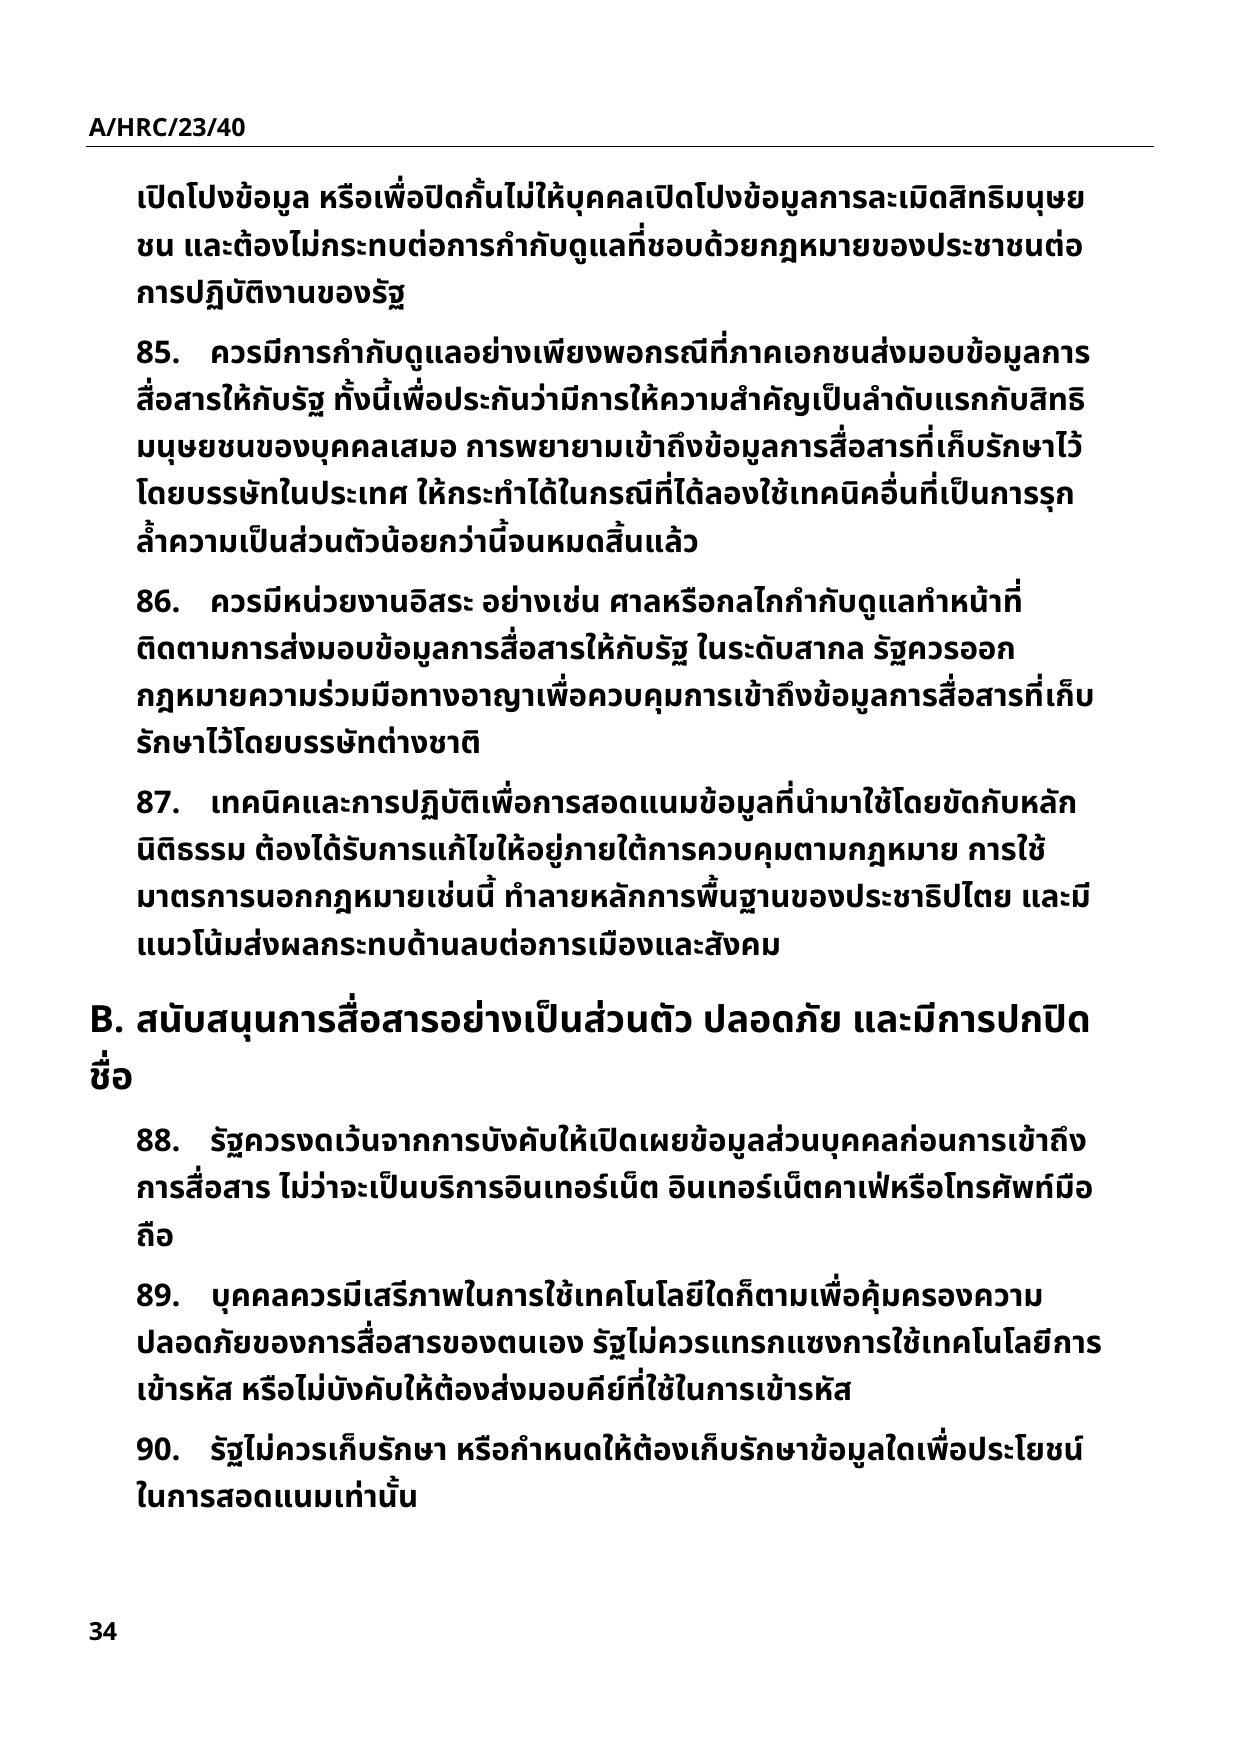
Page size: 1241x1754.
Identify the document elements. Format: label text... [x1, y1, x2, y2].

list ควรมีหน่วยงานอิสระ อย่างเช่น ศาลหรือกลไกกำกับดูแลทำหน้าที่ติดตามการส่งมอบข้อมูลการสื่อสารให้กับรัฐ ในระดับสากล รัฐควรออกกฎหมายความร่วมมือทางอาญาเพื่อควบคุมการเข้าถึงข้อมูลการสื่อสารที่เก็บรักษาไว้โดยบรรษัทต่างชาติ [136, 578, 1104, 768]
list รัฐควรงดเว้นจากการบังคับให้เปิดเผยข้อมูลส่วนบุคคลก่อนการเข้าถึงการสื่อสาร ไม่ว่าจะเป็นบริการอินเทอร์เน็ต อินเทอร์เน็ตคาเฟ่หรือโทรศัพท์มือถือ [136, 1118, 1104, 1260]
list เปิดโปงข้อมูล หรือเพื่อปิดกั้นไม่ให้บุคคลเปิดโปงข้อมูลการละเมิดสิทธิมนุษยชน และต้องไม่กระทบต่อการกำกับดูแลที่ชอบด้วยกฎหมายของประชาชนต่อการปฏิบัติงานของรัฐ [136, 176, 1104, 317]
list รัฐไม่ควรเก็บรักษา หรือกำหนดให้ต้องเก็บรักษาข้อมูลใดเพื่อประโยชน์ในการสอดแนมเท่านั้น [136, 1427, 1104, 1522]
list เทคนิคและการปฏิบัติเพื่อการสอดแนมข้อมูลที่นำมาใช้โดยขัดกับหลักนิติธรรม ต้องได้รับการแก้ไขให้อยู่ภายใต้การควบคุมตามกฎหมาย การใช้มาตรการนอกกฎหมายเช่นนี้ ทำลายหลักการพื้นฐานของประชาธิปไตย และมีแนวโน้มส่งผลกระทบด้านลบต่อการเมืองและสังคม [136, 780, 1104, 969]
list ควรมีการกำกับดูแลอย่างเพียงพอกรณีที่ภาคเอกชนส่งมอบข้อมูลการสื่อสารให้กับรัฐ ทั้งนี้เพื่อประกันว่ามีการให้ความสำคัญเป็นลำดับแรกกับสิทธิมนุษยชนของบุคคลเสมอ การพยายามเข้าถึงข้อมูลการสื่อสารที่เก็บรักษาไว้โดยบรรษัทในประเทศ ให้กระทำได้ในกรณีที่ได้ลองใช้เทคนิคอื่นที่เป็นการรุกล้ำความเป็นส่วนตัวน้อยกว่านี้จนหมดสิ้นแล้ว [136, 330, 1104, 566]
list บุคคลควรมีเสรีภาพในการใช้เทคโนโลยีใดก็ตามเพื่อคุ้มครองความปลอดภัยของการสื่อสารของตนเอง รัฐไม่ควรแทรกแซงการใช้เทคโนโลยีการเข้ารหัส หรือไม่บังคับให้ต้องส่งมอบคีย์ที่ใช้ในการเข้ารหัส [136, 1273, 1104, 1414]
subtitle สนับสนุนการสื่อสารอย่างเป็นส่วนตัว ปลอดภัย และมีการปกปิดชื่อ [88, 993, 1104, 1106]
